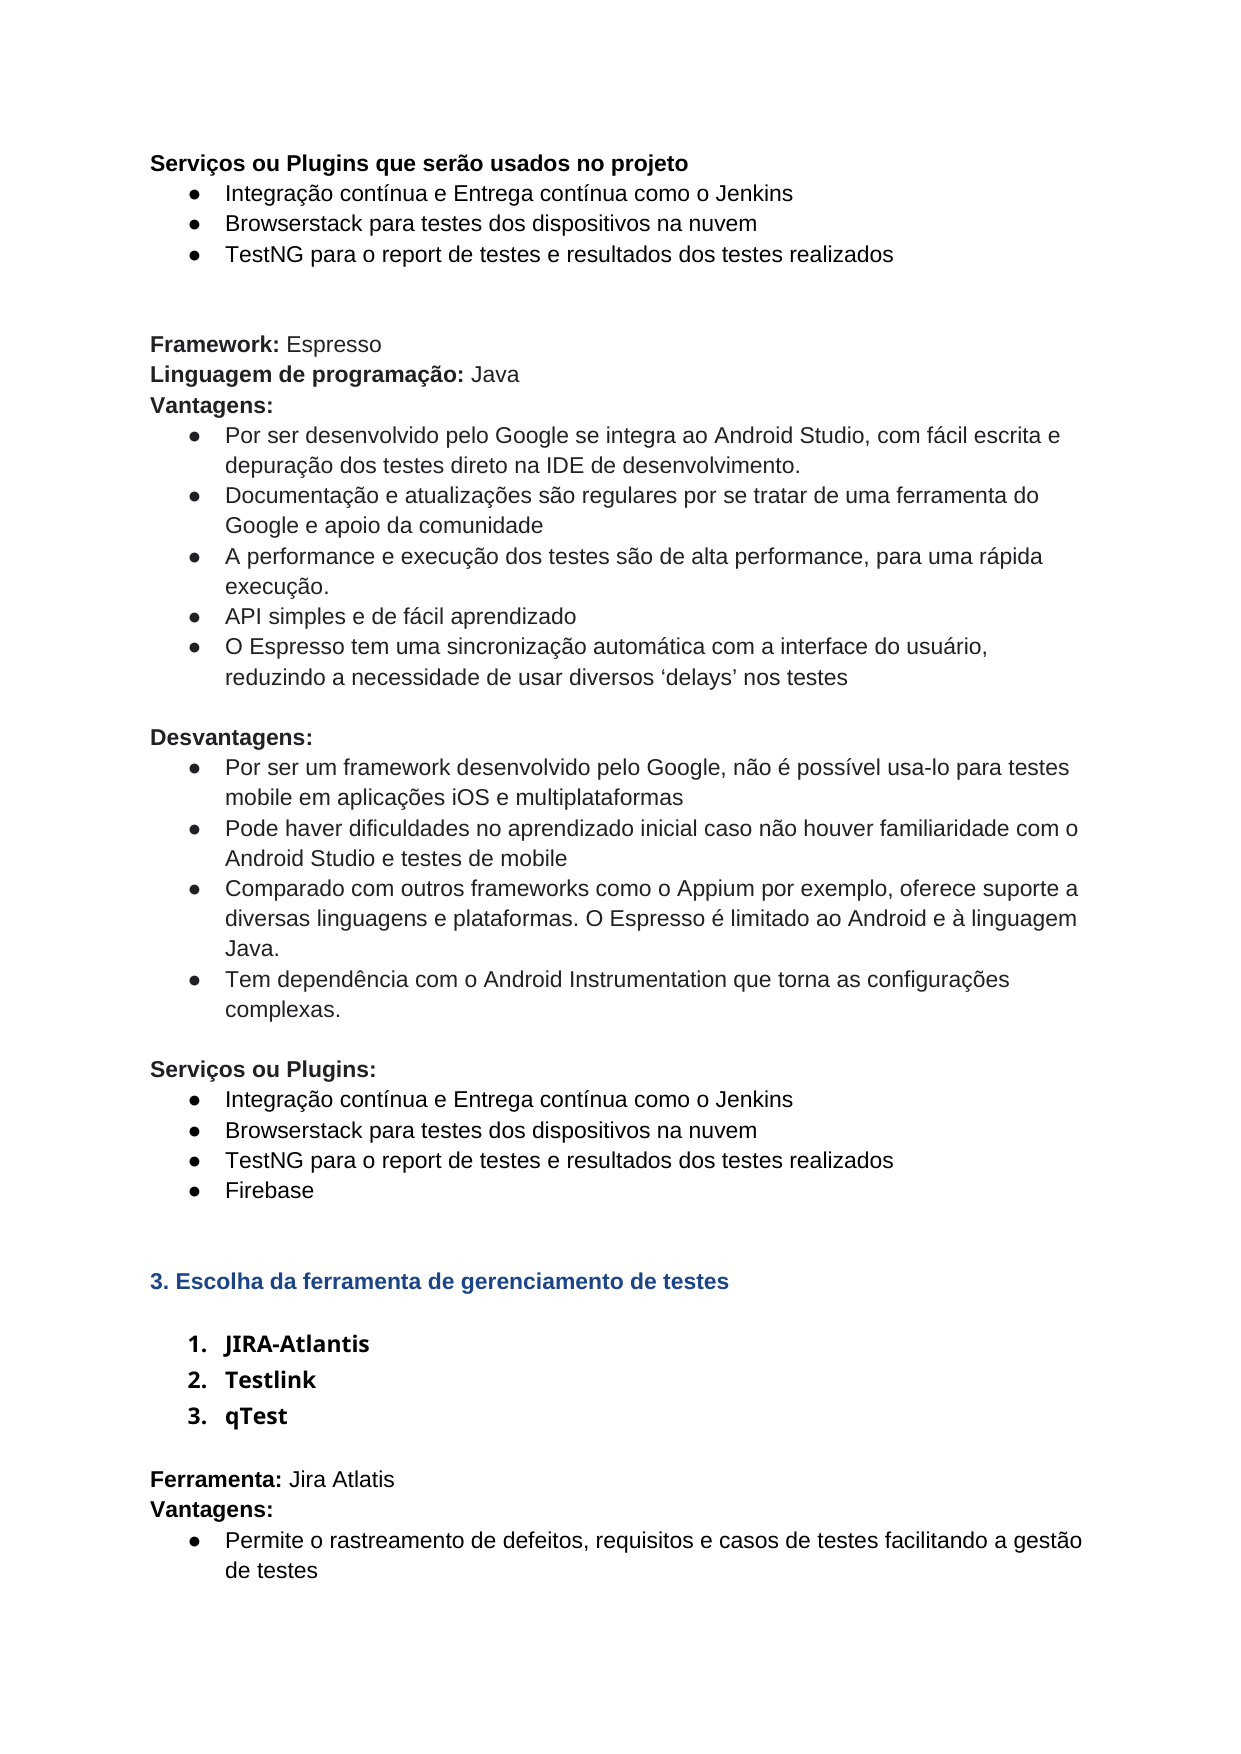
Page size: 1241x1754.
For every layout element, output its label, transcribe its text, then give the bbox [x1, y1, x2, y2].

list TestNG para o report de testes e resultados dos testes realizados [187, 1147, 1090, 1173]
list API simples e de fácil aprendizado [187, 603, 1090, 629]
list TestNG para o report de testes e resultados dos testes realizados [187, 241, 1090, 267]
list Tem dependência com o Android Instrumentation que torna as configurações complexas. [187, 966, 1090, 1022]
text Framework: Espresso [150, 331, 1090, 358]
list Por ser um framework desenvolvido pelo Google, não é possível usa-lo para testes mobile em aplicações iOS e multiplataformas [187, 754, 1090, 811]
list Testlink [187, 1364, 1090, 1395]
list Firebase [187, 1177, 1090, 1203]
list Integração contínua e Entrega contínua como o Jenkins [187, 180, 1090, 207]
list Documentação e atualizações são regulares por se tratar de uma ferramenta do Google e apoio da comunidade [187, 482, 1090, 539]
text Linguagem de programação: Java [150, 361, 1090, 388]
text Serviços ou Plugins: [150, 1056, 1090, 1083]
list Browserstack para testes dos dispositivos na nuvem [187, 210, 1090, 237]
text Vantagens: [150, 1496, 1090, 1523]
text Ferramenta: Jira Atlatis [150, 1466, 1090, 1492]
list Permite o rastreamento de defeitos, requisitos e casos de testes facilitando a gestão de testes [187, 1527, 1090, 1583]
list Browserstack para testes dos dispositivos na nuvem [187, 1117, 1090, 1143]
list JIRA-Atlantis [187, 1328, 1090, 1359]
list Pode haver dificuldades no aprendizado inicial caso não houver familiaridade com o Android Studio e testes de mobile [187, 814, 1090, 871]
list Por ser desenvolvido pelo Google se integra ao Android Studio, com fácil escrita e depuração dos testes direto na IDE de desenvolvimento. [187, 422, 1090, 478]
list A performance e execução dos testes são de alta performance, para uma rápida execução. [187, 543, 1090, 599]
text Serviços ou Plugins que serão usados no projeto [150, 150, 1090, 176]
list qTest [187, 1400, 1090, 1431]
text Vantagens: [150, 392, 1090, 418]
text Desvantagens: [150, 724, 1090, 750]
list Comparado com outros frameworks como o Appium por exemplo, oferece suporte a diversas linguagens e plataformas. O Espresso é limitado ao Android e à linguagem Java. [187, 875, 1090, 962]
list O Espresso tem uma sincronização automática com a interface do usuário, reduzindo a necessidade de usar diversos ‘delays’ nos testes [187, 633, 1090, 690]
list Integração contínua e Entrega contínua como o Jenkins [187, 1086, 1090, 1113]
text 3. Escolha da ferramenta de gerenciamento de testes [150, 1268, 1090, 1294]
